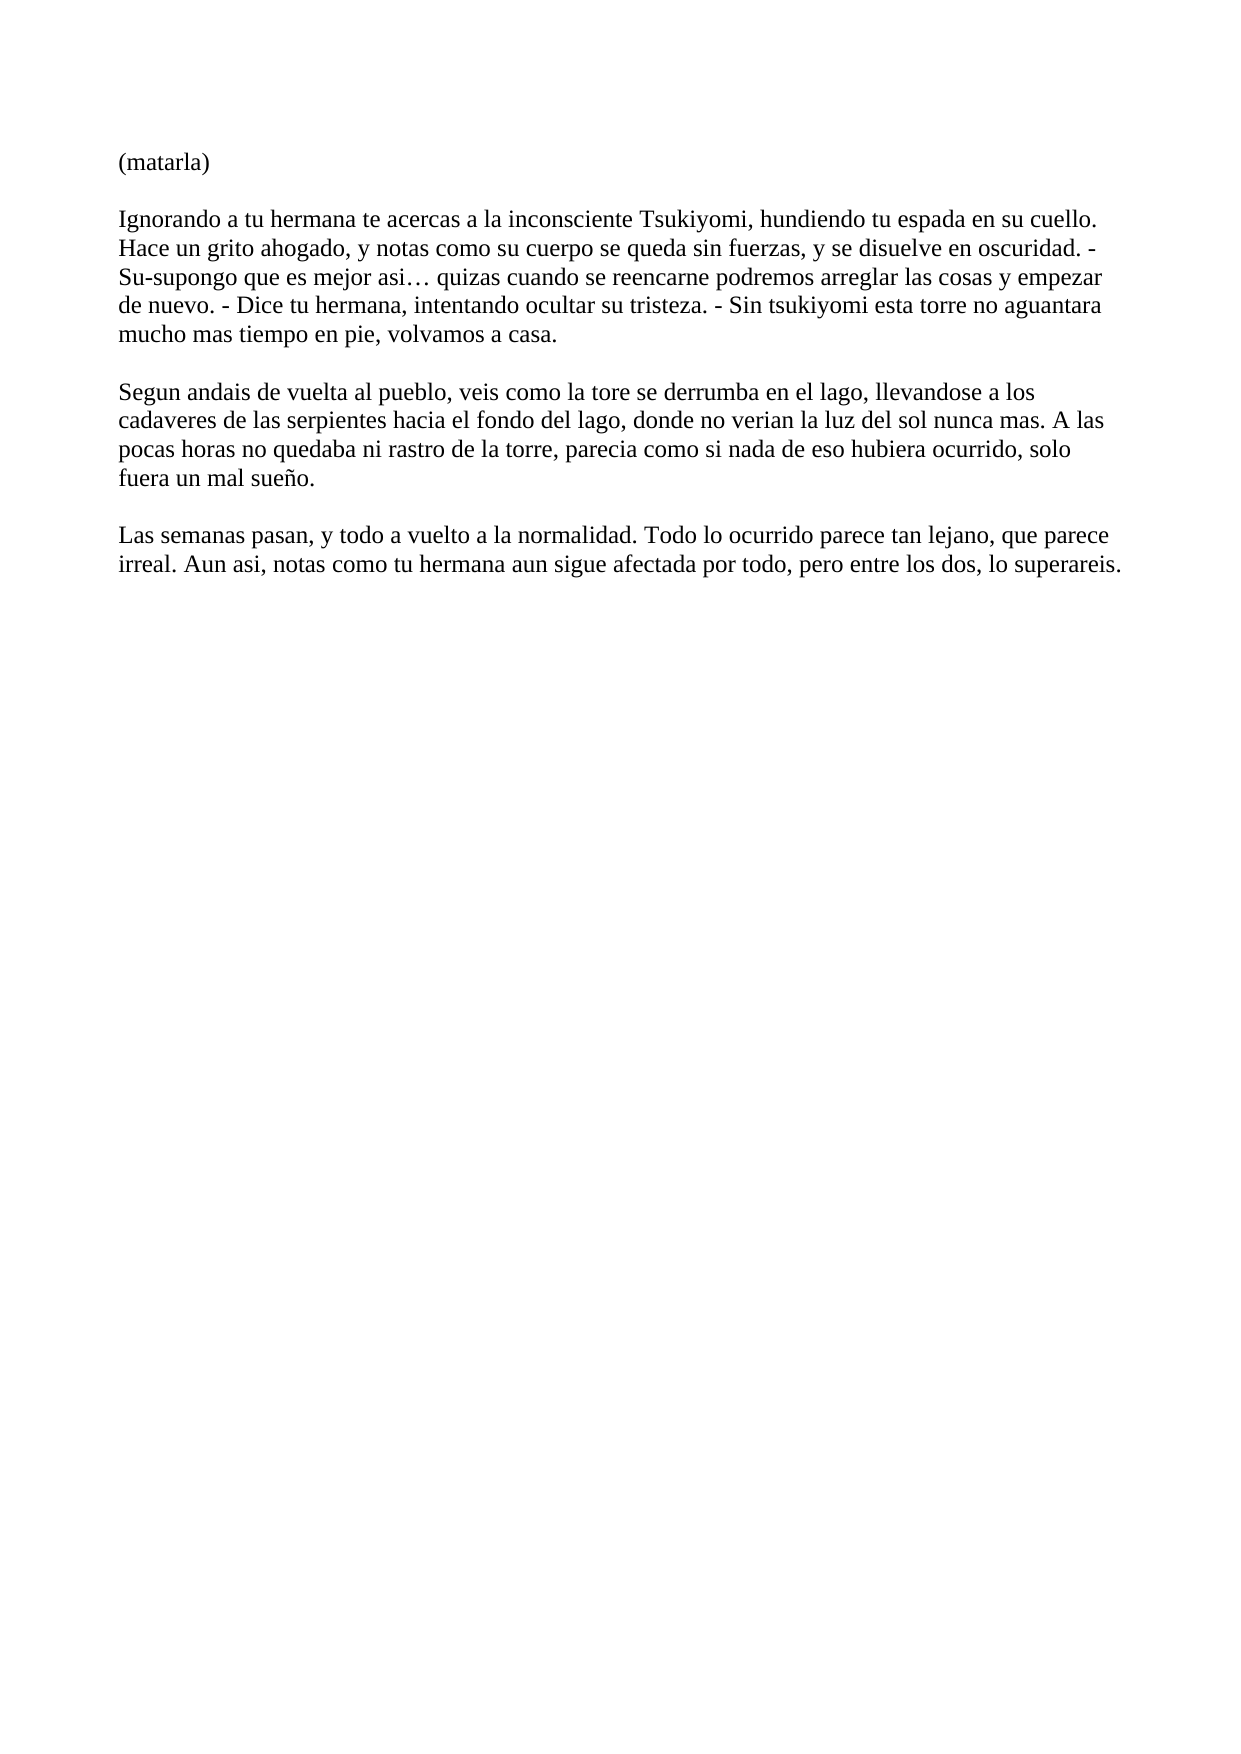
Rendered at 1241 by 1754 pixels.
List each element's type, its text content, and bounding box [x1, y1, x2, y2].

text Las semanas pasan, y todo a vuelto a la normalidad. Todo lo ocurrido parece tan lejano, que parece irreal. Aun asi, notas como tu hermana aun sigue afectada por todo, pero entre los dos, lo superareis. [118, 521, 1122, 578]
text Segun andais de vuelta al pueblo, veis como la tore se derrumba en el lago, llevandose a los cadaveres de las serpientes hacia el fondo del lago, donde no verian la luz del sol nunca mas. A las pocas horas no quedaba ni rastro de la torre, parecia como si nada de eso hubiera ocurrido, solo fuera un mal sueño. [118, 377, 1122, 492]
text (matarla) [118, 147, 1122, 176]
text Ignorando a tu hermana te acercas a la inconsciente Tsukiyomi, hundiendo tu espada en su cuello. Hace un grito ahogado, y notas como su cuerpo se queda sin fuerzas, y se disuelve en oscuridad. - Su-supongo que es mejor asi… quizas cuando se reencarne podremos arreglar las cosas y empezar de nuevo. - Dice tu hermana, intentando ocultar su tristeza. - Sin tsukiyomi esta torre no aguantara mucho mas tiempo en pie, volvamos a casa. [118, 204, 1122, 348]
